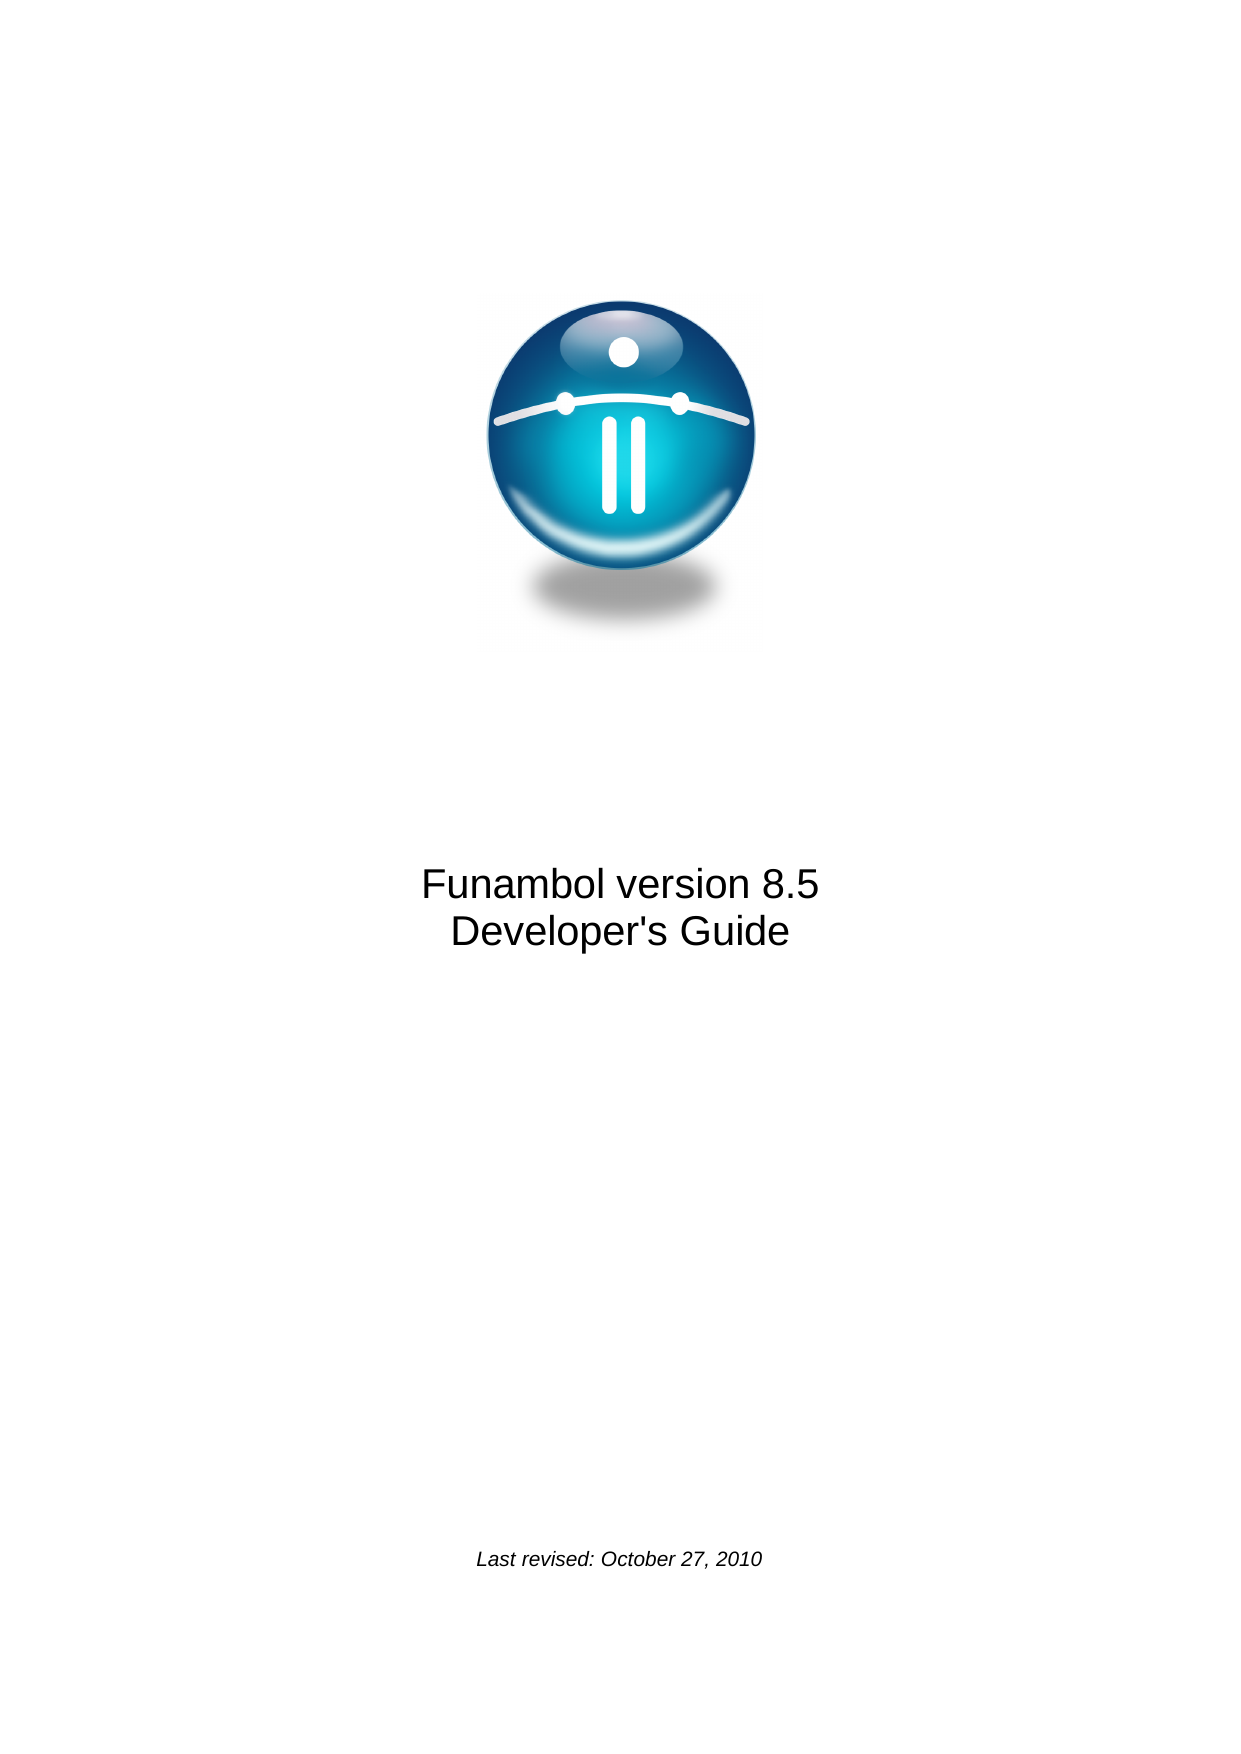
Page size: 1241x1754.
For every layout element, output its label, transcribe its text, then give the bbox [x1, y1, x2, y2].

text Last revised: October 27, 2010 [187, 1547, 1053, 1571]
text Funambol version 8.5 Developer's Guide [187, 861, 1053, 954]
picture [477, 293, 763, 652]
